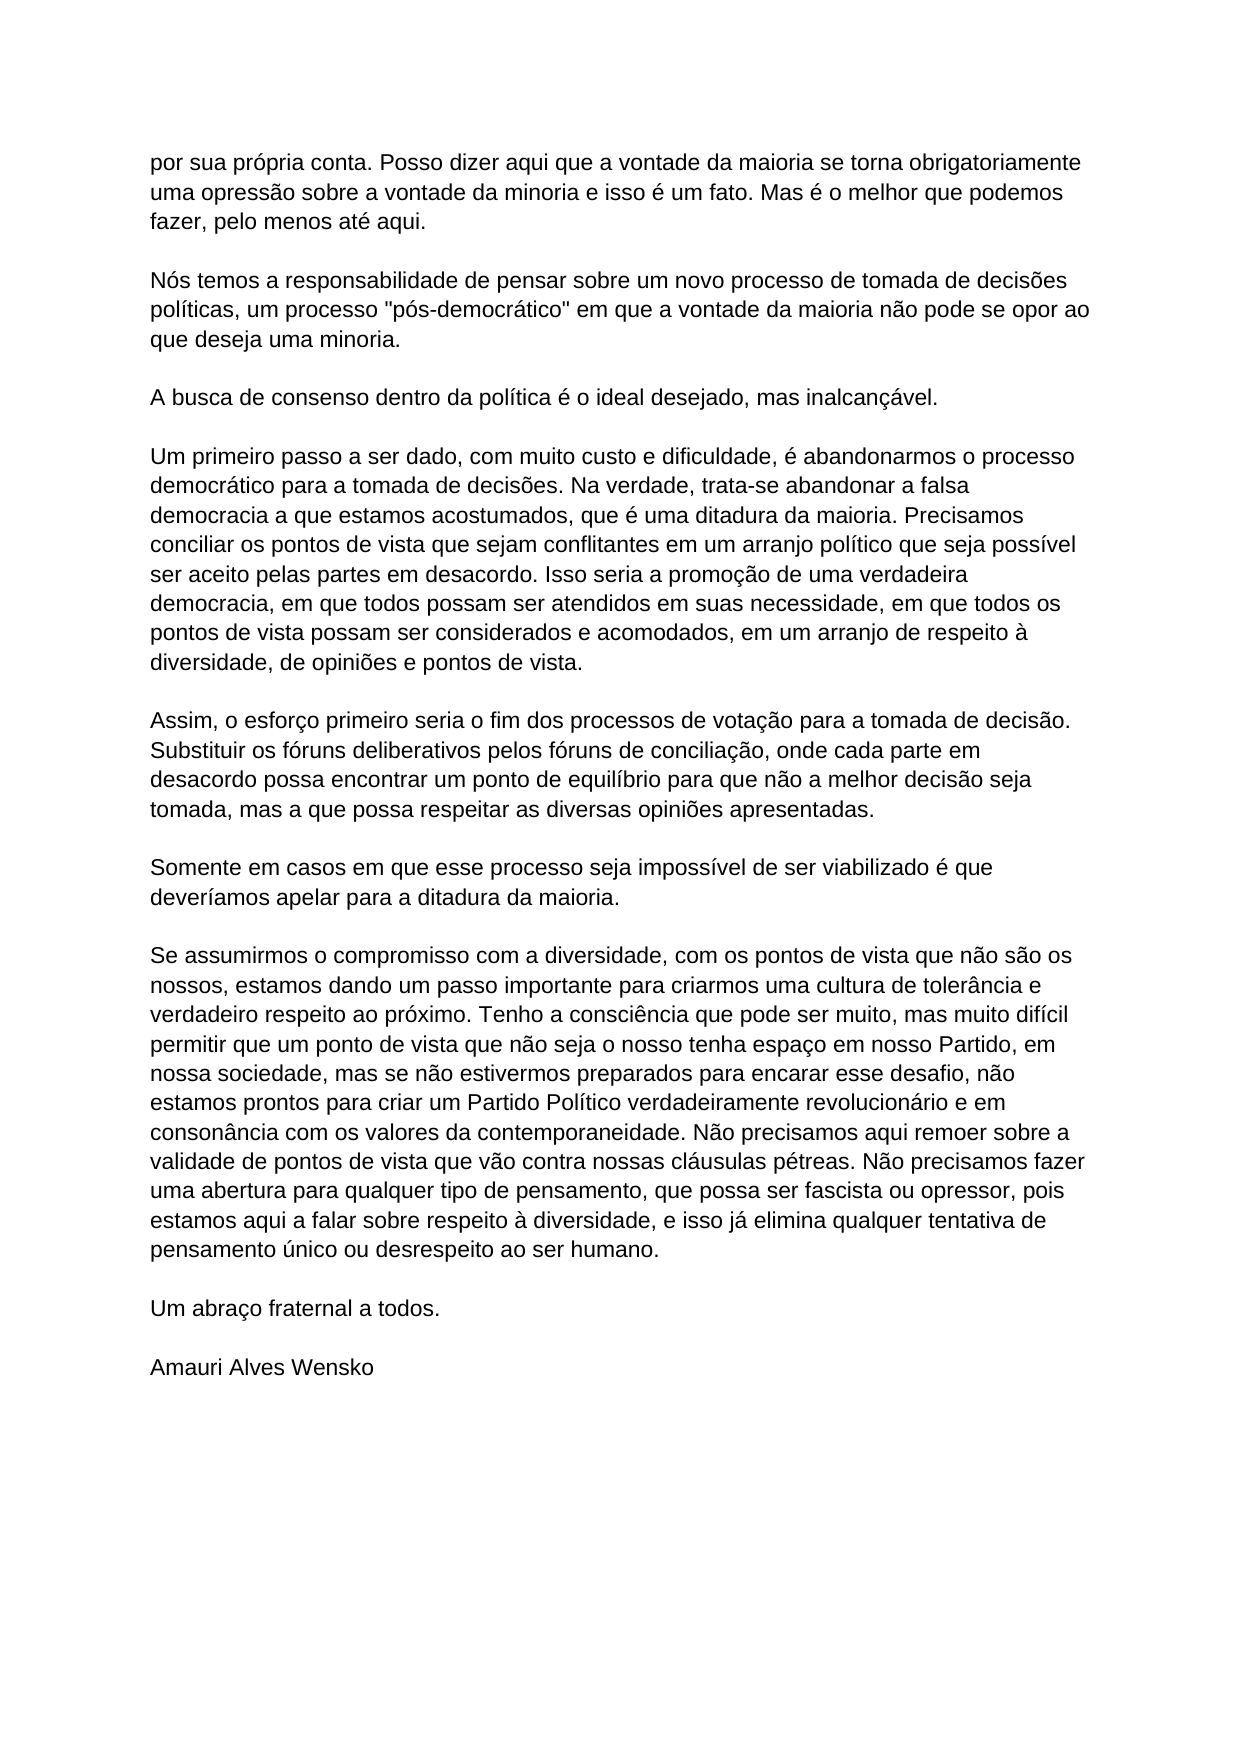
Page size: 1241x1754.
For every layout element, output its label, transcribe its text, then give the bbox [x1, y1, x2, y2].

text Amauri Alves Wensko [150, 1354, 1091, 1380]
text Nós temos a responsabilidade de pensar sobre um novo processo de tomada de decisões políticas, um processo "pós-democrático" em que a vontade da maioria não pode se opor ao que deseja uma minoria. [150, 267, 1091, 352]
text Se assumirmos o compromisso com a diversidade, com os pontos de vista que não são os nossos, estamos dando um passo importante para criarmos uma cultura de tolerância e verdadeiro respeito ao próximo. Tenho a consciência que pode ser muito, mas muito difícil permitir que um ponto de vista que não seja o nosso tenha espaço em nosso Partido, em nossa sociedade, mas se não estivermos preparados para encarar esse desafio, não estamos prontos para criar um Partido Político verdadeiramente revolucionário e em consonância com os valores da contemporaneidade. Não precisamos aqui remoer sobre a validade de pontos de vista que vão contra nossas cláusulas pétreas. Não precisamos fazer uma abertura para qualquer tipo de pensamento, que possa ser fascista ou opressor, pois estamos aqui a falar sobre respeito à diversidade, e isso já elimina qualquer tentativa de pensamento único ou desrespeito ao ser humano. [150, 943, 1091, 1262]
text Um abraço fraternal a todos. [150, 1296, 1091, 1321]
text A busca de consenso dentro da política é o ideal desejado, mas inalcançável. [150, 385, 1091, 411]
text Assim, o esforço primeiro seria o fim dos processos de votação para a tomada de decisão. Substituir os fóruns deliberativos pelos fóruns de conciliação, onde cada parte em desacordo possa encontrar um ponto de equilíbrio para que não a melhor decisão seja tomada, mas a que possa respeitar as diversas opiniões apresentadas. [150, 708, 1091, 822]
text por sua própria conta. Posso dizer aqui que a vontade da maioria se torna obrigatoriamente uma opressão sobre a vontade da minoria e isso é um fato. Mas é o melhor que podemos fazer, pelo menos até aqui. [150, 150, 1091, 234]
text Somente em casos em que esse processo seja impossível de ser viabilizado é que deveríamos apelar para a ditadura da maioria. [150, 855, 1091, 910]
text Um primeiro passo a ser dado, com muito custo e dificuldade, é abandonarmos o processo democrático para a tomada de decisões. Na verdade, trata-se abandonar a falsa democracia a que estamos acostumados, que é uma ditadura da maioria. Precisamos conciliar os pontos de vista que sejam conflitantes em um arranjo político que seja possível ser aceito pelas partes em desacordo. Isso seria a promoção de uma verdadeira democracia, em que todos possam ser atendidos em suas necessidade, em que todos os pontos de vista possam ser considerados e acomodados, em um arranjo de respeito à diversidade, de opiniões e pontos de vista. [150, 444, 1091, 675]
